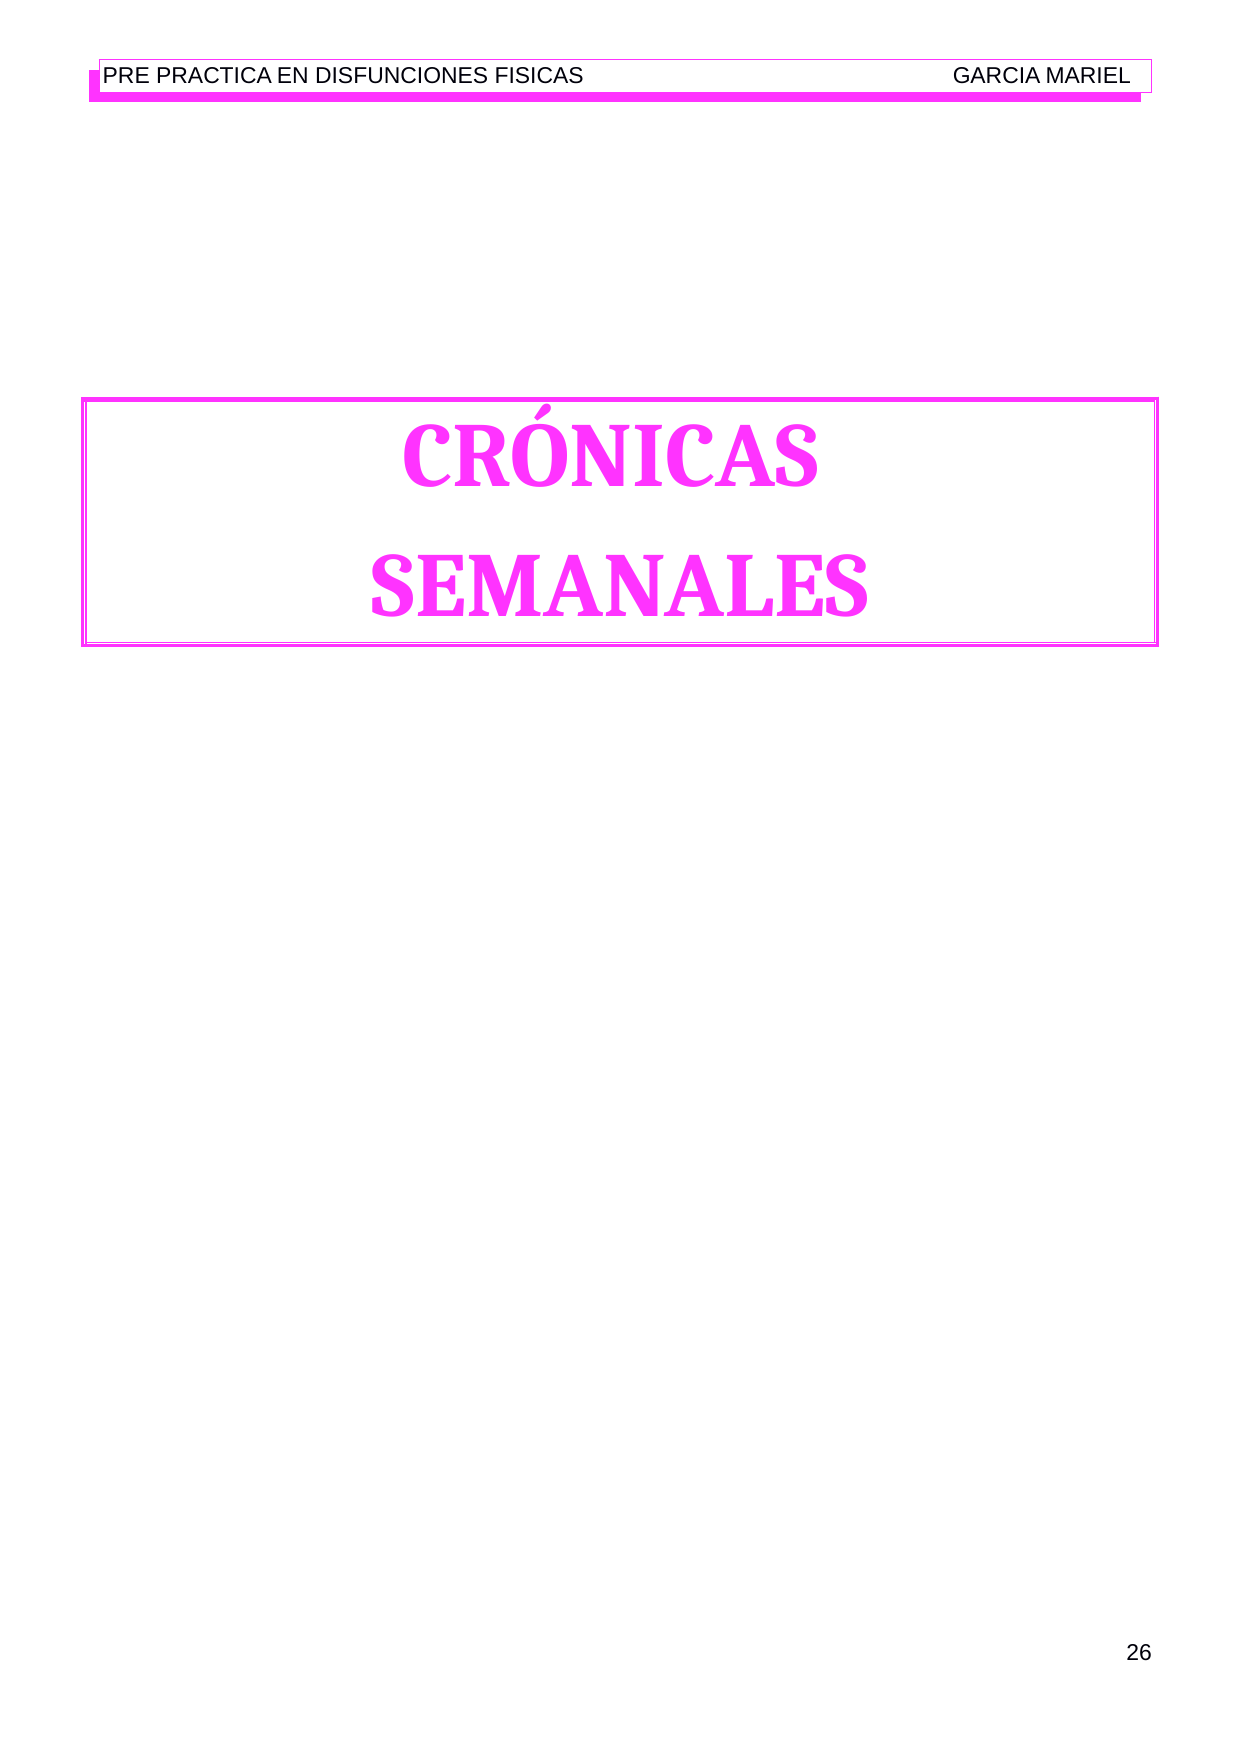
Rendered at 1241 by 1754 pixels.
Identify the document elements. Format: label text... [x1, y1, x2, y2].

text CRÓNICAS [87, 402, 1154, 509]
text SEMANALES [87, 527, 1154, 642]
